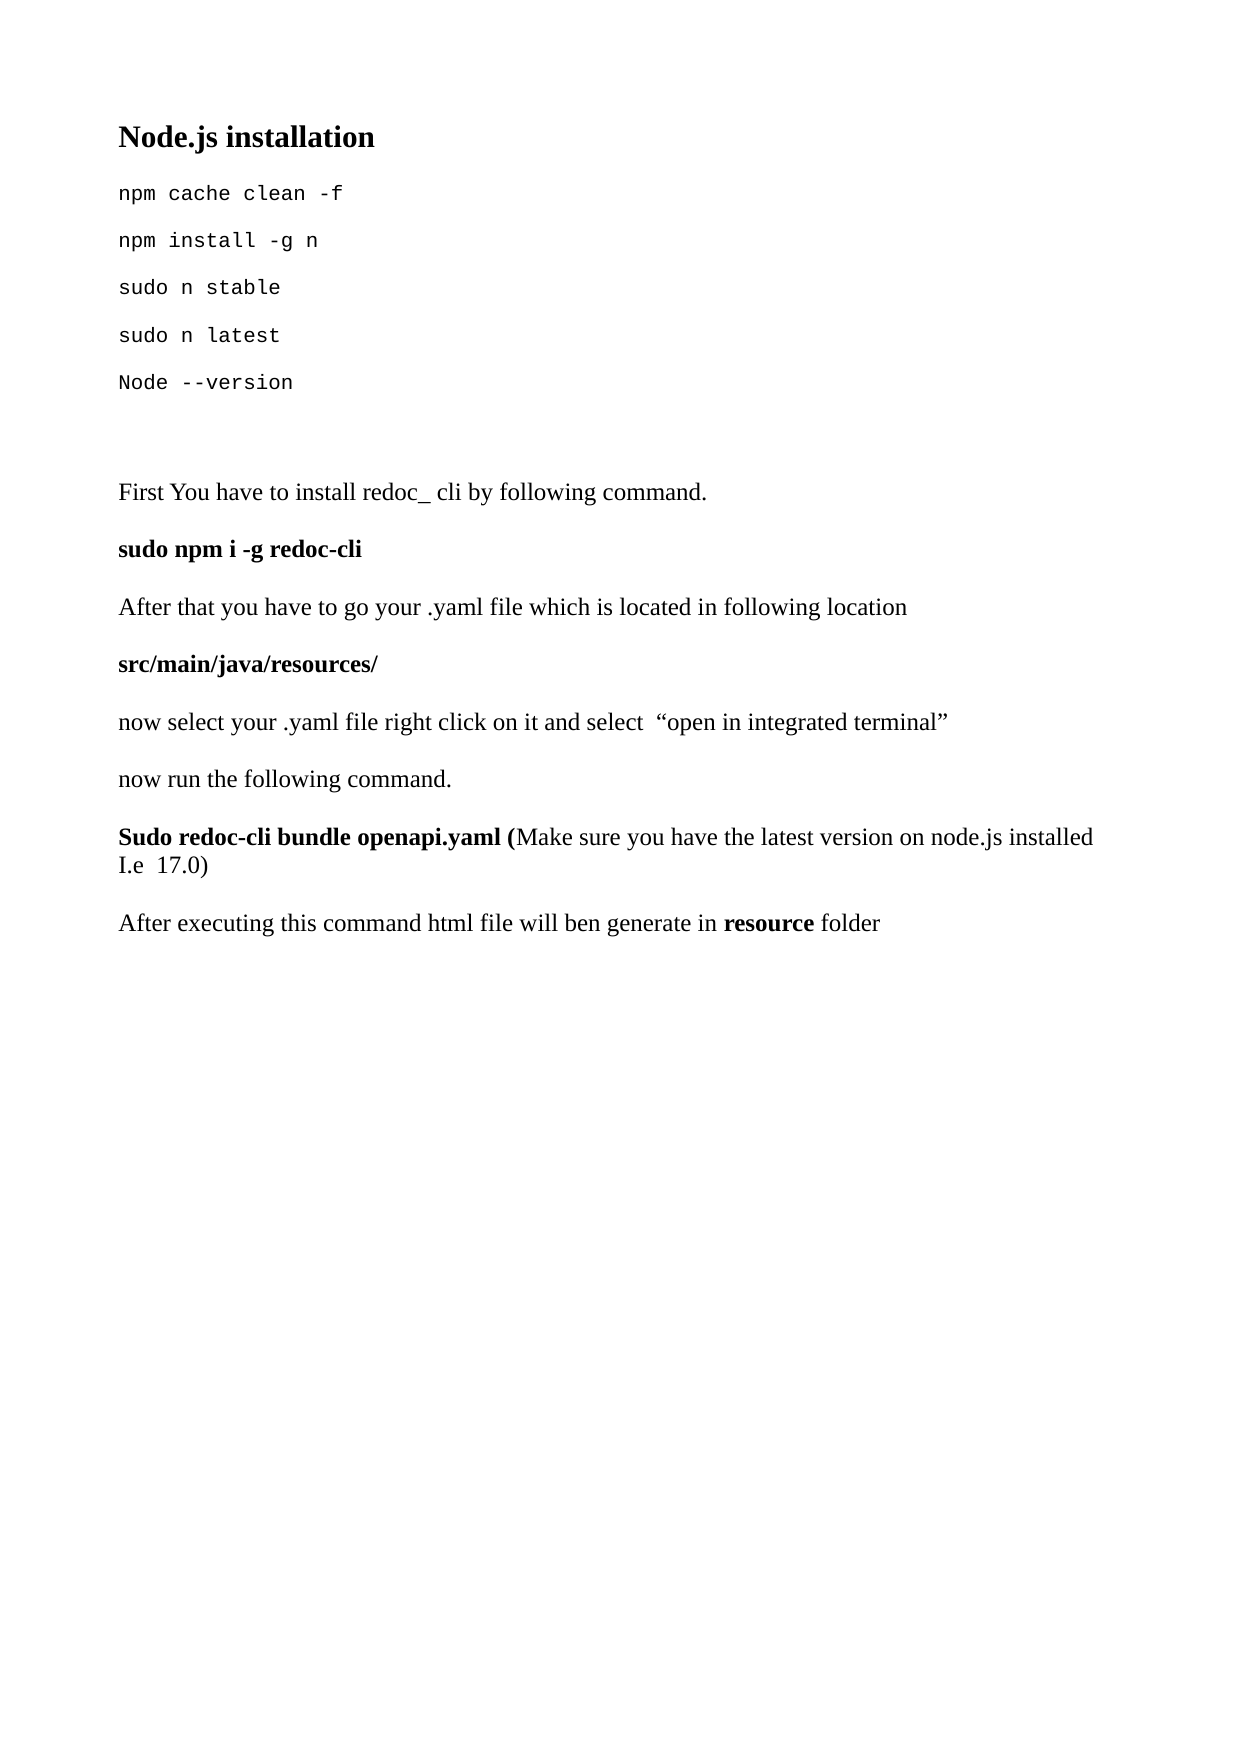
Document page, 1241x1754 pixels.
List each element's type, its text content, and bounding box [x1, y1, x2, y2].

text sudo n latest [118, 325, 1122, 348]
text npm install -g n [118, 230, 1122, 254]
text sudo n stable [118, 277, 1122, 301]
text Node --version [118, 372, 1122, 396]
text npm cache clean -f [118, 183, 1122, 206]
text Node.js installation [118, 118, 1122, 154]
text First You have to install redoc_ cli by following command. [118, 477, 1122, 506]
text Sudo redoc-cli bundle openapi.yaml (Make sure you have the latest version on node.js installed I.e 17.0) [118, 822, 1122, 879]
text now select your .yaml file right click on it and select “open in integrated terminal” [118, 707, 1122, 736]
text now run the following command. [118, 764, 1122, 793]
text After that you have to go your .yaml file which is located in following location [118, 592, 1122, 621]
text After executing this command html file will ben generate in resource folder [118, 908, 1122, 937]
text src/main/java/resources/ [118, 649, 1122, 678]
text sudo npm i -g redoc-cli [118, 534, 1122, 563]
